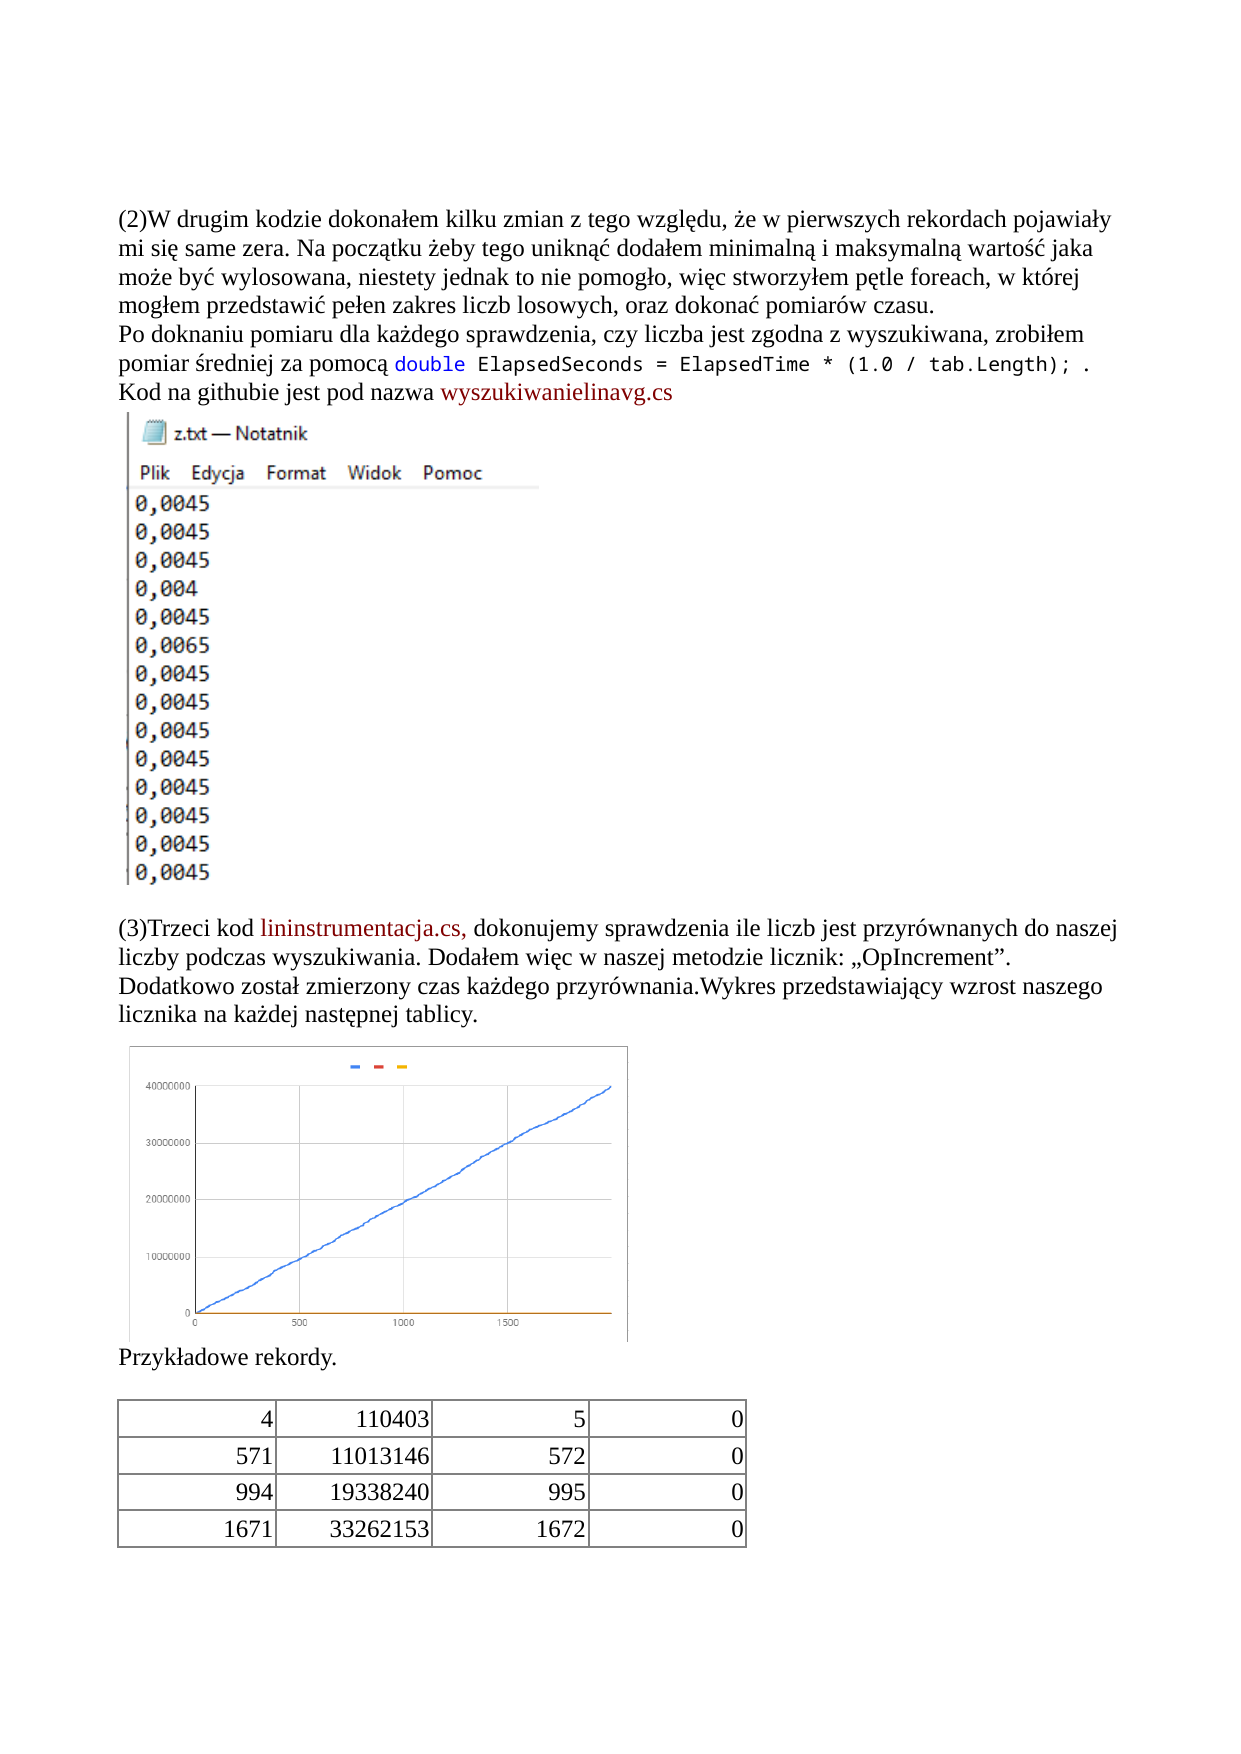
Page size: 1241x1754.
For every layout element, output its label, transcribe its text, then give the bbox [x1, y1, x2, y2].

table_header 110403 [277, 1401, 431, 1436]
table_header 4 [119, 1401, 275, 1436]
table_cell 571 [119, 1438, 275, 1472]
text Kod na githubie jest pod nazwa wyszukiwanielinavg.cs [118, 377, 1122, 406]
text Dodatkowo został zmierzony czas każdego przyrównania.Wykres przedstawiający wzrost naszego licznika na każdej następnej tablicy. [118, 971, 1122, 1028]
text (3)Trzeci kod lininstrumentacja.cs, dokonujemy sprawdzenia ile liczb jest przyrównanych do naszej liczby podczas wyszukiwania. Dodałem więc w naszej metodzie licznik: „OpIncrement”. [118, 913, 1122, 971]
table_cell 0 [590, 1475, 745, 1509]
text Przykładowe rekordy. [118, 1028, 1122, 1370]
table_cell 995 [433, 1475, 588, 1509]
table_cell 19338240 [277, 1475, 431, 1509]
table_cell 994 [119, 1475, 275, 1509]
table_cell 572 [433, 1438, 588, 1472]
table_cell 1672 [433, 1511, 588, 1546]
table_cell 33262153 [277, 1511, 431, 1546]
text Po doknaniu pomiaru dla każdego sprawdzenia, czy liczba jest zgodna z wyszukiwana, zrobiłem pomiar średniej za pomocą double ElapsedSeconds = ElapsedTime * (1.0 / tab.Length); . [118, 319, 1122, 377]
table_cell 1671 [119, 1511, 275, 1546]
table_header 0 [590, 1401, 745, 1436]
table_cell 0 [590, 1511, 745, 1546]
text (2)W drugim kodzie dokonałem kilku zmian z tego względu, że w pierwszych rekordach pojawiały mi się same zera. Na początku żeby tego uniknąć dodałem minimalną i maksymalną wartość jaka może być wylosowana, niestety jednak to nie pomogło, więc stworzyłem pętle foreach, w której mogłem przedstawić pełen zakres liczb losowych, oraz dokonać pomiarów czasu. [118, 204, 1122, 319]
table_cell 11013146 [277, 1438, 431, 1472]
table_cell 0 [590, 1438, 745, 1472]
table_header 5 [433, 1401, 588, 1436]
